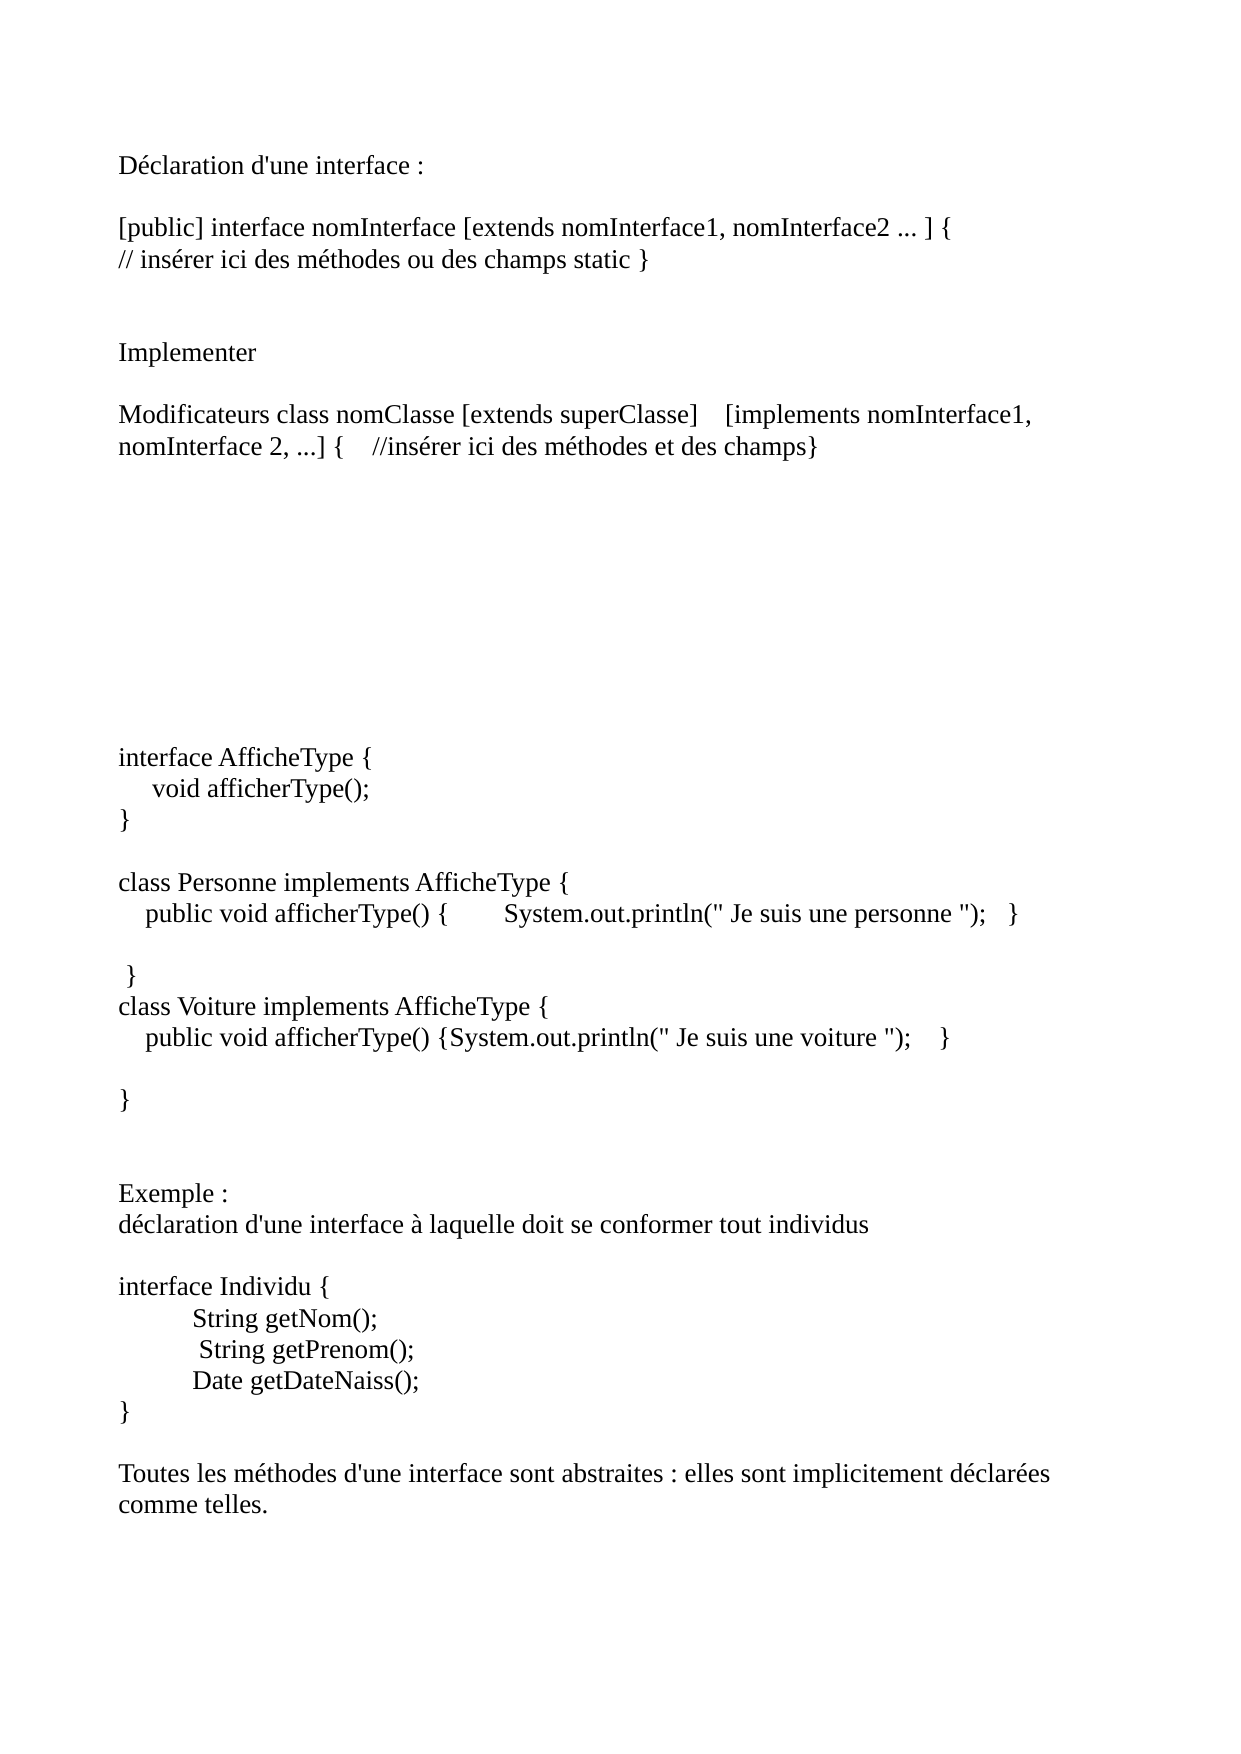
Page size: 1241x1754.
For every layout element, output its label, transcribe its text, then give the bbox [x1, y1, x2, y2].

text déclaration d'une interface à laquelle doit se conformer tout individus [118, 1208, 1122, 1239]
text Implementer [118, 336, 1122, 367]
text public void afficherType() { System.out.println(" Je suis une personne "); } [118, 897, 1122, 928]
text String getPrenom(); [118, 1333, 1122, 1364]
text class Personne implements AfficheType { [118, 866, 1122, 897]
text } [118, 959, 1122, 990]
text Modificateurs class nomClasse [extends superClasse] [implements nomInterface1, nomInterface 2, ...] { //insérer ici des méthodes et des champs} [118, 398, 1122, 461]
text public void afficherType() {System.out.println(" Je suis une voiture "); } [118, 1021, 1122, 1052]
text interface Individu { [118, 1271, 1122, 1302]
text } [118, 1395, 1122, 1426]
text void afficherType(); [118, 772, 1122, 803]
text String getNom(); [118, 1302, 1122, 1333]
text Exemple : [118, 1177, 1122, 1208]
text interface AfficheType { [118, 741, 1122, 772]
text } [118, 1084, 1122, 1115]
text Toutes les méthodes d'une interface sont abstraites : elles sont implicitement déclarées comme telles. [118, 1457, 1122, 1520]
text Date getDateNaiss(); [118, 1364, 1122, 1395]
text Déclaration d'une interface : [118, 149, 1122, 180]
text // insérer ici des méthodes ou des champs static } [118, 243, 1122, 274]
text [public] interface nomInterface [extends nomInterface1, nomInterface2 ... ] { [118, 212, 1122, 243]
text class Voiture implements AfficheType { [118, 990, 1122, 1021]
text } [118, 803, 1122, 834]
